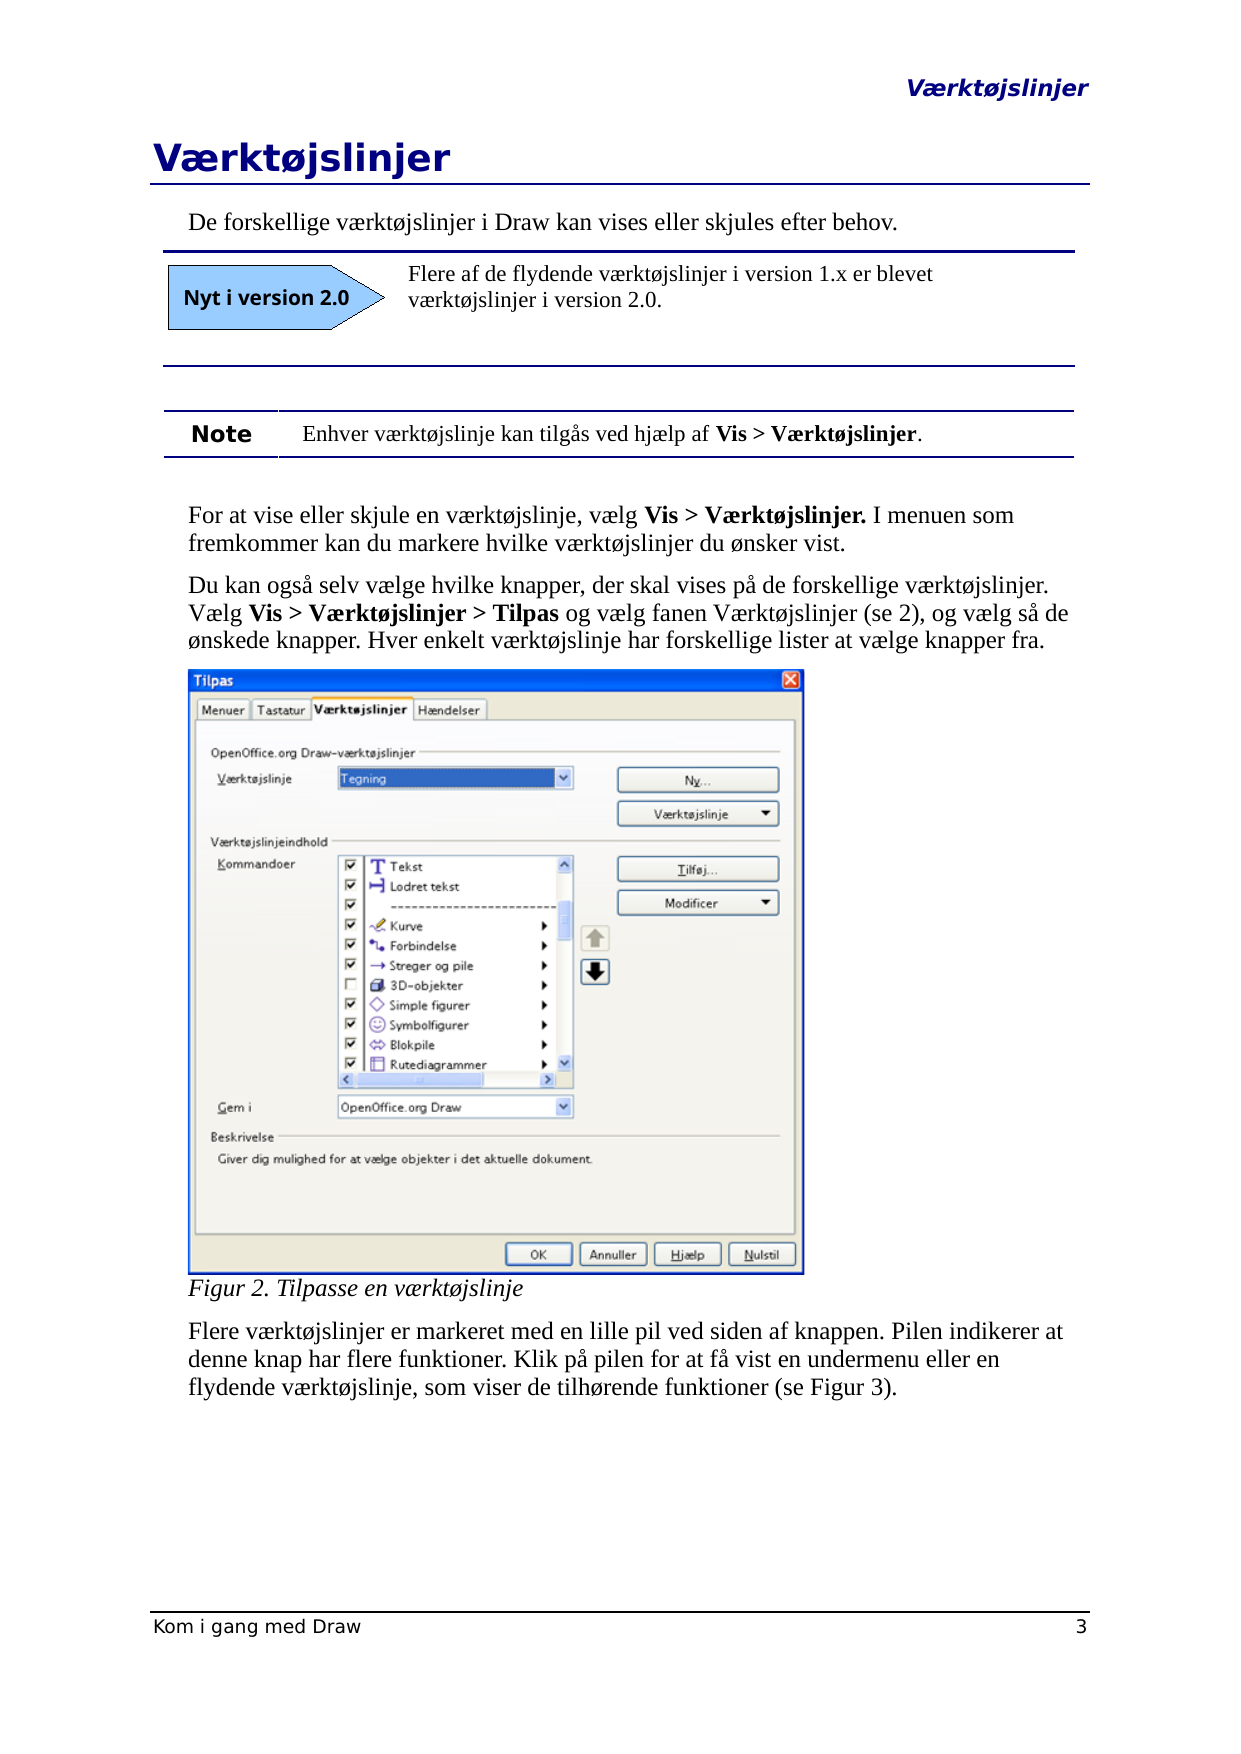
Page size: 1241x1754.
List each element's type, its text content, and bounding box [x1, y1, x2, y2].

text De forskellige værktøjslinjer i Draw kan vises eller skjules efter behov. [188, 208, 1090, 236]
text Du kan også selv vælge hvilke knapper, der skal vises på de forskellige værktøjslinjer. Vælg Vis > Værktøjslinjer > Tilpas og vælg fanen Værktøjslinjer (se Figur 2), og vælg så de ønskede knapper. Hver enkelt værktøjslinje har forskellige lister at vælge knapper fra. [188, 571, 1090, 654]
table_header Note [164, 412, 278, 456]
text For at vise eller skjule en værktøjslinje, vælg Vis > Værktøjslinjer. I menuen som fremkommer kan du markere hvilke værktøjslinjer du ønsker vist. [188, 501, 1090, 556]
picture [187, 669, 805, 1275]
table_header Enhver værktøjslinje kan tilgås ved hjælp af Vis > Værktøjslinjer. [279, 412, 1074, 456]
text Figur 2. Tilpasse en værktøjslinje [188, 1275, 804, 1302]
subtitle Værktøjslinjer [150, 134, 1090, 183]
table_header Flere af de flydende værktøjslinjer i version 1.x er blevet værktøjslinjer i version 2.0. [384, 253, 1075, 365]
table_header [163, 253, 384, 365]
text Flere værktøjslinjer er markeret med en lille pil ved siden af knappen. Pilen indikerer at denne knap har flere funktioner. Klik på pilen for at få vist en undermenu eller en flydende værktøjslinje, som viser de tilhørende funktioner (se Figur 3). [188, 1317, 1090, 1400]
